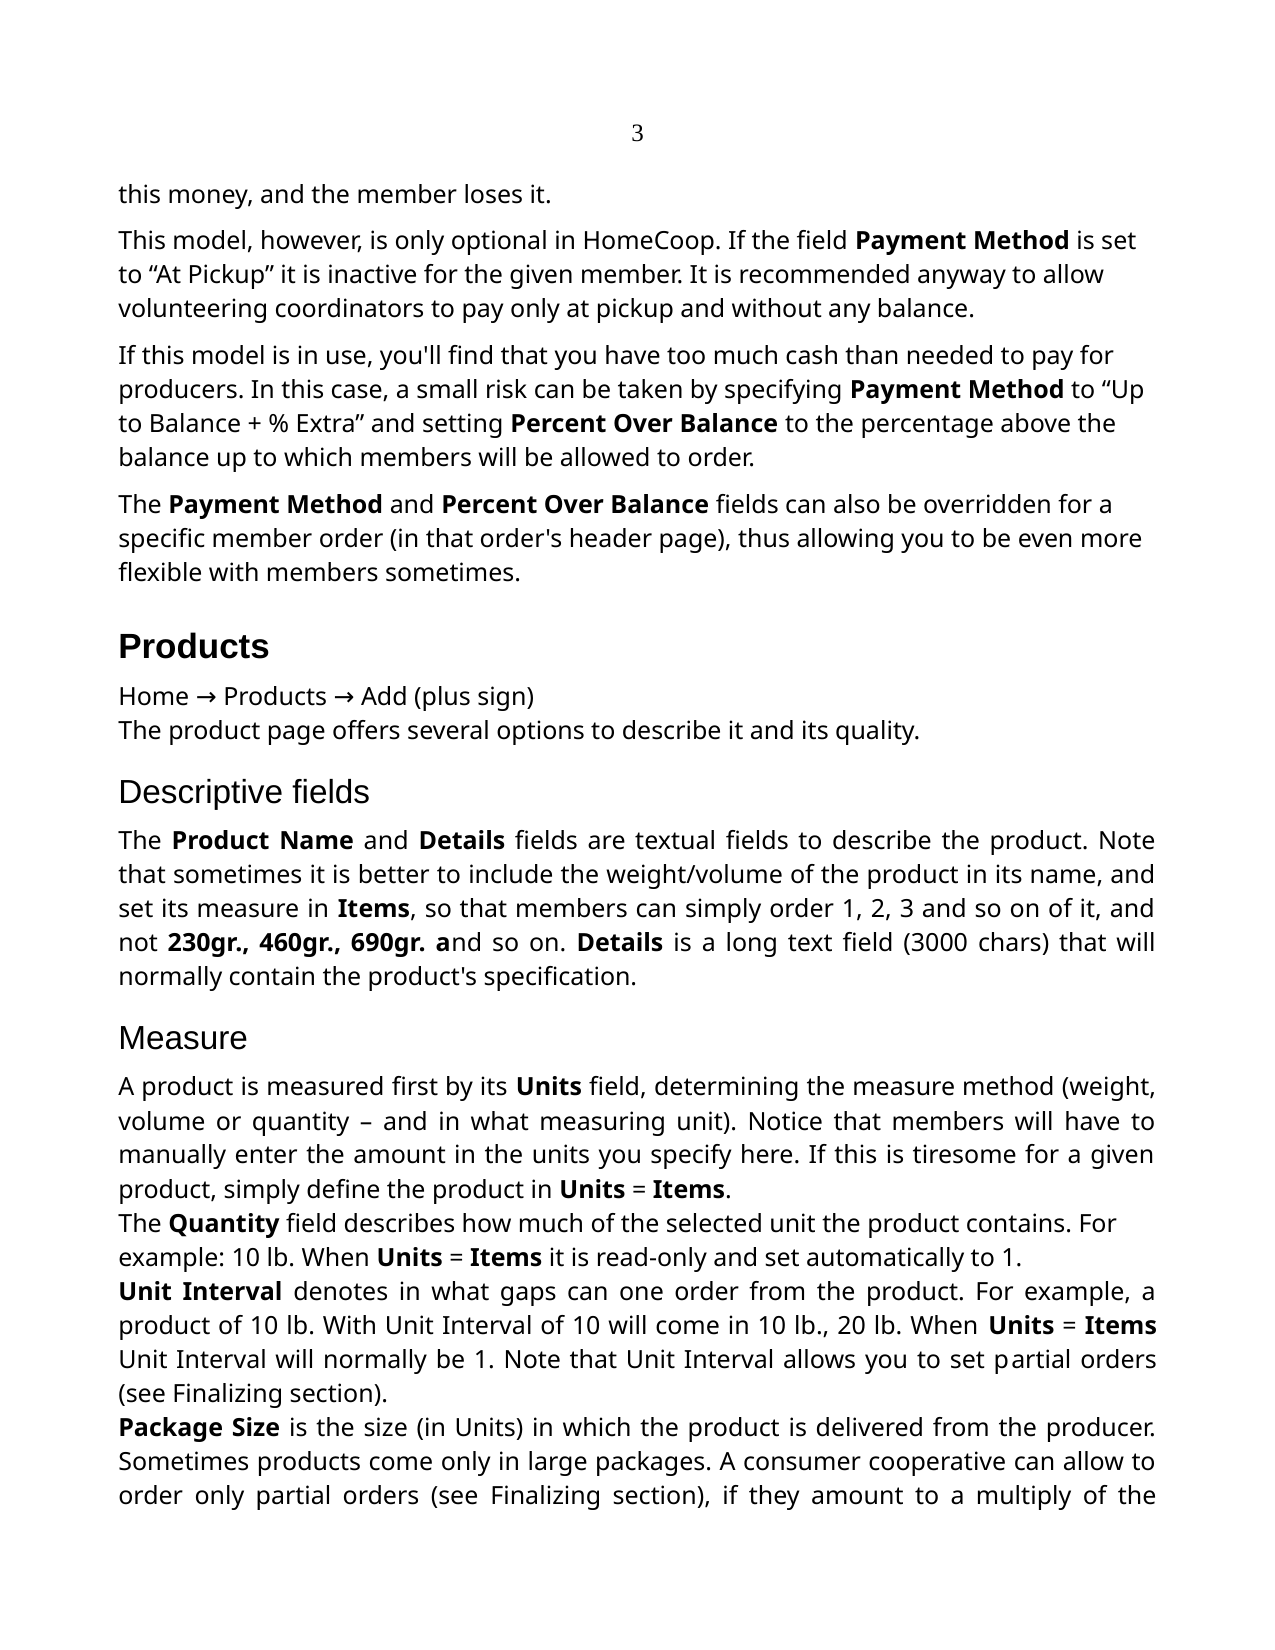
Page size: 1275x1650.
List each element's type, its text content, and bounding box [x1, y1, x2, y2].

list Home → Products → Add (plus sign) [81, 679, 1157, 713]
text this money, and the member loses it. [118, 176, 1157, 210]
subtitle Products [118, 626, 1157, 666]
text Package Size is the size (in Units) in which the product is delivered from the producer. Sometimes products come only in large packages. A consumer cooperative can allow to order only partial orders (see Finalizing section), if they amount to a multiply of the [118, 1410, 1157, 1512]
list The Product Name and Details fields are textual fields to describe the product. Note that sometimes it is better to include the weight/volume of the product in its name, and set its measure in Items, so that members can simply order 1, 2, 3 and so on of it, and not 230gr., 460gr., 690gr. and so on. Details is a long text field (3000 chars) that will normally contain the product's specification. [81, 823, 1157, 993]
subtitle Measure [118, 1018, 1157, 1057]
list The product page offers several options to describe it and its quality. [81, 713, 1157, 747]
list A product is measured first by its Units field, determining the measure method (weight, volume or quantity – and in what measuring unit). Notice that members will have to manually enter the amount in the units you specify here. If this is tiresome for a given product, simply define the product in Units = Items. [81, 1069, 1157, 1205]
text If this model is in use, you'll find that you have too much cash than needed to pay for producers. In this case, a small risk can be taken by specifying Payment Method to “Up to Balance + % Extra” and setting Percent Over Balance to the percentage above the balance up to which members will be allowed to order. [118, 338, 1157, 474]
text This model, however, is only optional in HomeCoop. If the field Payment Method is set to “At Pickup” it is inactive for the given member. It is recommended anyway to allow volunteering coordinators to pay only at pickup and without any balance. [118, 223, 1157, 325]
text The Payment Method and Percent Over Balance fields can also be overridden for a specific member order (in that order's header page), thus allowing you to be even more flexible with members sometimes. [118, 486, 1157, 588]
list The Quantity field describes how much of the selected unit the product contains. For [81, 1205, 1157, 1239]
subtitle Descriptive fields [118, 772, 1157, 810]
list example: 10 lb. When Units = Items it is read-only and set automatically to 1. [81, 1239, 1157, 1273]
text Unit Interval denotes in what gaps can one order from the product. For example, a product of 10 lb. With Unit Interval of 10 will come in 10 lb., 20 lb. When Units = Items Unit Interval will normally be 1. Note that Unit Interval allows you to set partial orders (see Finalizing section). [118, 1273, 1157, 1410]
